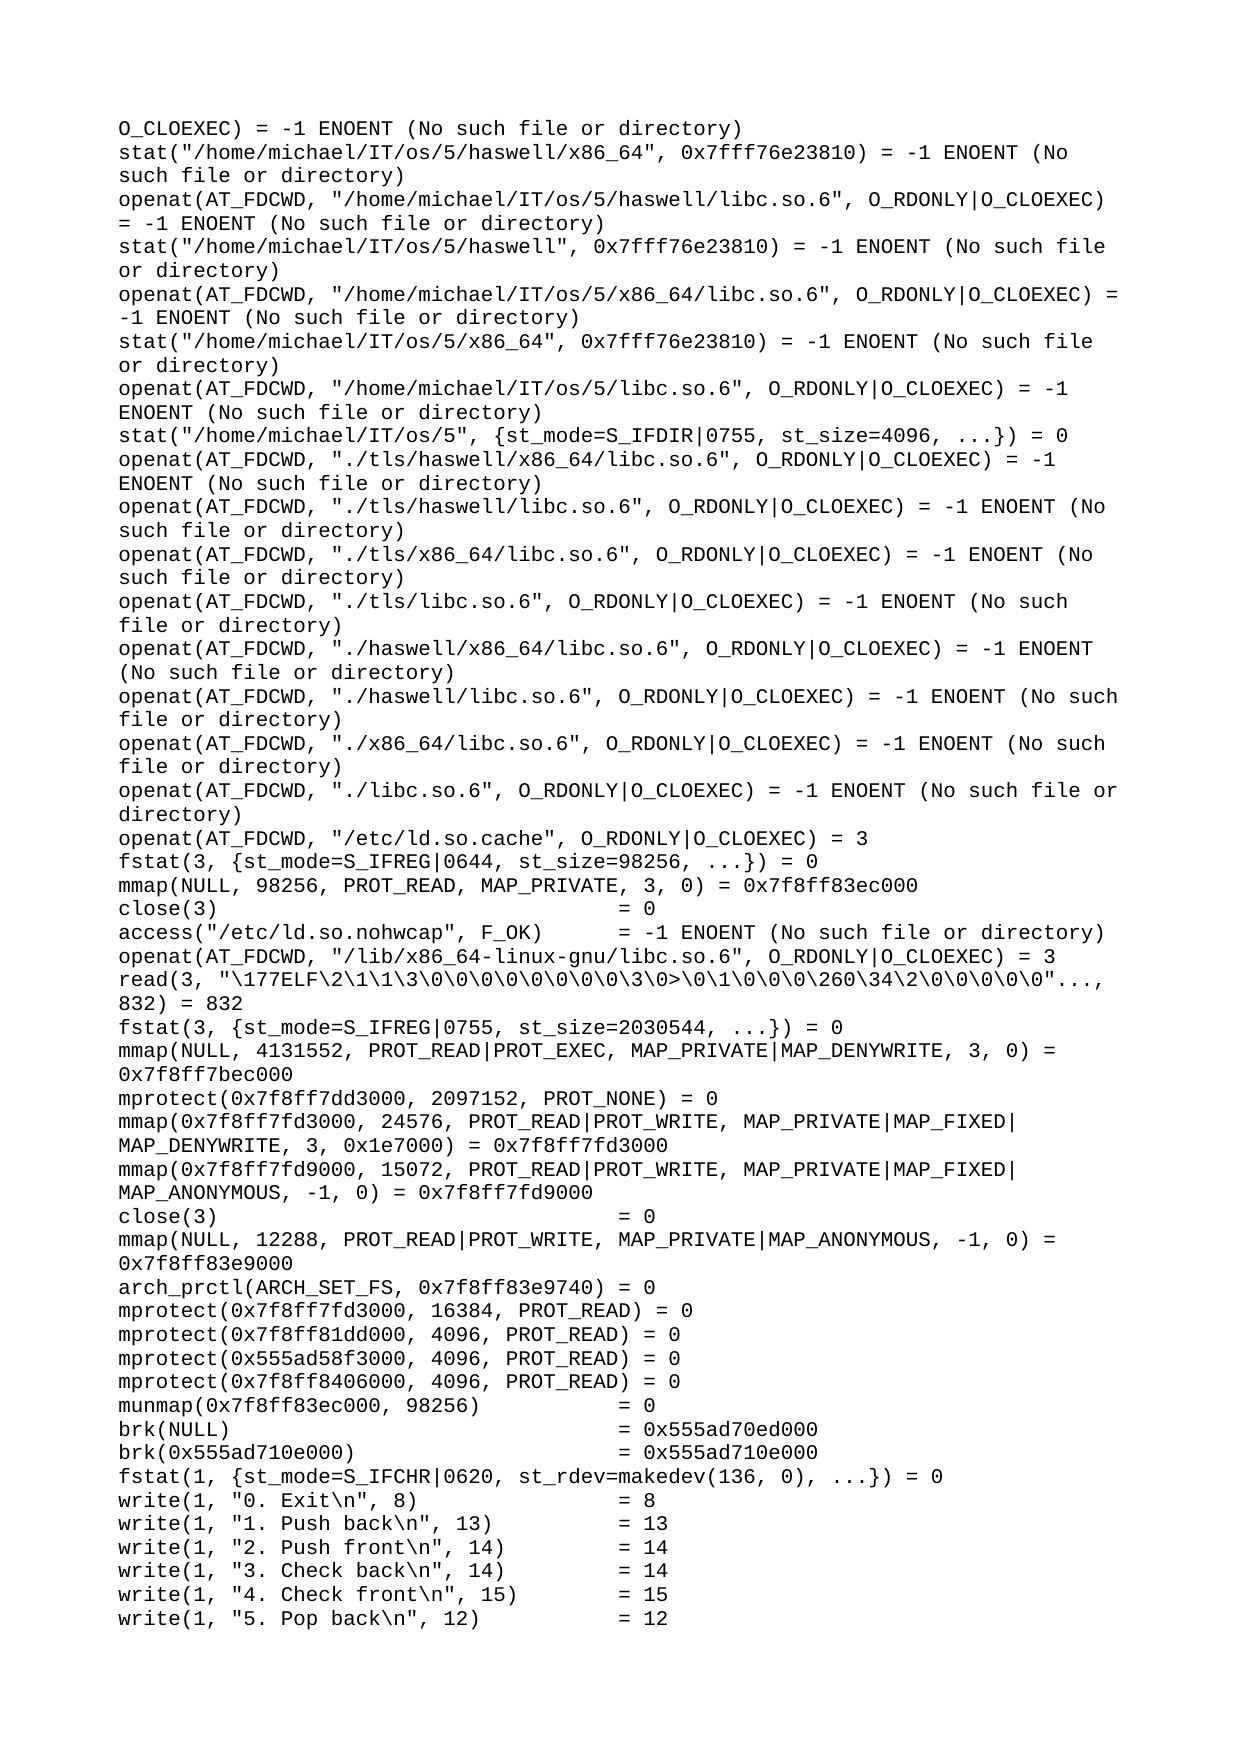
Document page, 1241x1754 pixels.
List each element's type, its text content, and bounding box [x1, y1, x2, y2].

text brk(NULL) = 0x555ad70ed000 [118, 1419, 1122, 1442]
text mprotect(0x555ad58f3000, 4096, PROT_READ) = 0 [118, 1348, 1122, 1371]
text mmap(0x7f8ff7fd3000, 24576, PROT_READ|PROT_WRITE, MAP_PRIVATE|MAP_FIXED|MAP_DENYWRITE, 3, 0x1e7000) = 0x7f8ff7fd3000 [118, 1111, 1122, 1158]
text openat(AT_FDCWD, "/etc/ld.so.cache", O_RDONLY|O_CLOEXEC) = 3 [118, 827, 1122, 851]
text stat("/home/michael/IT/os/5/haswell/x86_64", 0x7fff76e23810) = -1 ENOENT (No such file or directory) [118, 142, 1122, 189]
text close(3) = 0 [118, 898, 1122, 922]
text brk(0x555ad710e000) = 0x555ad710e000 [118, 1442, 1122, 1466]
text write(1, "3. Check back\n", 14) = 14 [118, 1561, 1122, 1584]
text mprotect(0x7f8ff7dd3000, 2097152, PROT_NONE) = 0 [118, 1088, 1122, 1111]
text openat(AT_FDCWD, "./tls/haswell/libc.so.6", O_RDONLY|O_CLOEXEC) = -1 ENOENT (No such file or directory) [118, 496, 1122, 544]
text openat(AT_FDCWD, "/home/michael/IT/os/5/haswell/libc.so.6", O_RDONLY|O_CLOEXEC) = -1 ENOENT (No such file or directory) [118, 189, 1122, 236]
text openat(AT_FDCWD, "./haswell/x86_64/libc.so.6", O_RDONLY|O_CLOEXEC) = -1 ENOENT (No such file or directory) [118, 638, 1122, 686]
text arch_prctl(ARCH_SET_FS, 0x7f8ff83e9740) = 0 [118, 1277, 1122, 1300]
text O_CLOEXEC) = -1 ENOENT (No such file or directory) [118, 118, 1122, 142]
text openat(AT_FDCWD, "./tls/x86_64/libc.so.6", O_RDONLY|O_CLOEXEC) = -1 ENOENT (No such file or directory) [118, 544, 1122, 591]
text fstat(1, {st_mode=S_IFCHR|0620, st_rdev=makedev(136, 0), ...}) = 0 [118, 1466, 1122, 1489]
text mmap(NULL, 12288, PROT_READ|PROT_WRITE, MAP_PRIVATE|MAP_ANONYMOUS, -1, 0) = 0x7f8ff83e9000 [118, 1229, 1122, 1277]
text write(1, "5. Pop back\n", 12) = 12 [118, 1608, 1122, 1631]
text openat(AT_FDCWD, "./tls/libc.so.6", O_RDONLY|O_CLOEXEC) = -1 ENOENT (No such file or directory) [118, 591, 1122, 638]
text read(3, "\177ELF\2\1\1\3\0\0\0\0\0\0\0\0\3\0>\0\1\0\0\0\260\34\2\0\0\0\0\0"..., 832) = 832 [118, 969, 1122, 1017]
text write(1, "0. Exit\n", 8) = 8 [118, 1489, 1122, 1513]
text mprotect(0x7f8ff81dd000, 4096, PROT_READ) = 0 [118, 1324, 1122, 1348]
text fstat(3, {st_mode=S_IFREG|0644, st_size=98256, ...}) = 0 [118, 851, 1122, 875]
text write(1, "4. Check front\n", 15) = 15 [118, 1584, 1122, 1608]
text mmap(0x7f8ff7fd9000, 15072, PROT_READ|PROT_WRITE, MAP_PRIVATE|MAP_FIXED|MAP_ANONYMOUS, -1, 0) = 0x7f8ff7fd9000 [118, 1158, 1122, 1206]
text mmap(NULL, 98256, PROT_READ, MAP_PRIVATE, 3, 0) = 0x7f8ff83ec000 [118, 875, 1122, 898]
text stat("/home/michael/IT/os/5/haswell", 0x7fff76e23810) = -1 ENOENT (No such file or directory) [118, 236, 1122, 284]
text fstat(3, {st_mode=S_IFREG|0755, st_size=2030544, ...}) = 0 [118, 1017, 1122, 1040]
text mmap(NULL, 4131552, PROT_READ|PROT_EXEC, MAP_PRIVATE|MAP_DENYWRITE, 3, 0) = 0x7f8ff7bec000 [118, 1040, 1122, 1088]
text openat(AT_FDCWD, "/home/michael/IT/os/5/libc.so.6", O_RDONLY|O_CLOEXEC) = -1 ENOENT (No such file or directory) [118, 378, 1122, 426]
text openat(AT_FDCWD, "/home/michael/IT/os/5/x86_64/libc.so.6", O_RDONLY|O_CLOEXEC) = -1 ENOENT (No such file or directory) [118, 284, 1122, 331]
text mprotect(0x7f8ff7fd3000, 16384, PROT_READ) = 0 [118, 1300, 1122, 1324]
text stat("/home/michael/IT/os/5", {st_mode=S_IFDIR|0755, st_size=4096, ...}) = 0 [118, 426, 1122, 449]
text openat(AT_FDCWD, "./x86_64/libc.so.6", O_RDONLY|O_CLOEXEC) = -1 ENOENT (No such file or directory) [118, 733, 1122, 780]
text openat(AT_FDCWD, "./tls/haswell/x86_64/libc.so.6", O_RDONLY|O_CLOEXEC) = -1 ENOENT (No such file or directory) [118, 449, 1122, 496]
text write(1, "1. Push back\n", 13) = 13 [118, 1513, 1122, 1537]
text access("/etc/ld.so.nohwcap", F_OK) = -1 ENOENT (No such file or directory) [118, 922, 1122, 946]
text openat(AT_FDCWD, "./libc.so.6", O_RDONLY|O_CLOEXEC) = -1 ENOENT (No such file or directory) [118, 780, 1122, 827]
text write(1, "2. Push front\n", 14) = 14 [118, 1537, 1122, 1561]
text stat("/home/michael/IT/os/5/x86_64", 0x7fff76e23810) = -1 ENOENT (No such file or directory) [118, 331, 1122, 378]
text openat(AT_FDCWD, "./haswell/libc.so.6", O_RDONLY|O_CLOEXEC) = -1 ENOENT (No such file or directory) [118, 686, 1122, 733]
text munmap(0x7f8ff83ec000, 98256) = 0 [118, 1395, 1122, 1419]
text mprotect(0x7f8ff8406000, 4096, PROT_READ) = 0 [118, 1371, 1122, 1395]
text close(3) = 0 [118, 1206, 1122, 1229]
text openat(AT_FDCWD, "/lib/x86_64-linux-gnu/libc.so.6", O_RDONLY|O_CLOEXEC) = 3 [118, 946, 1122, 969]
